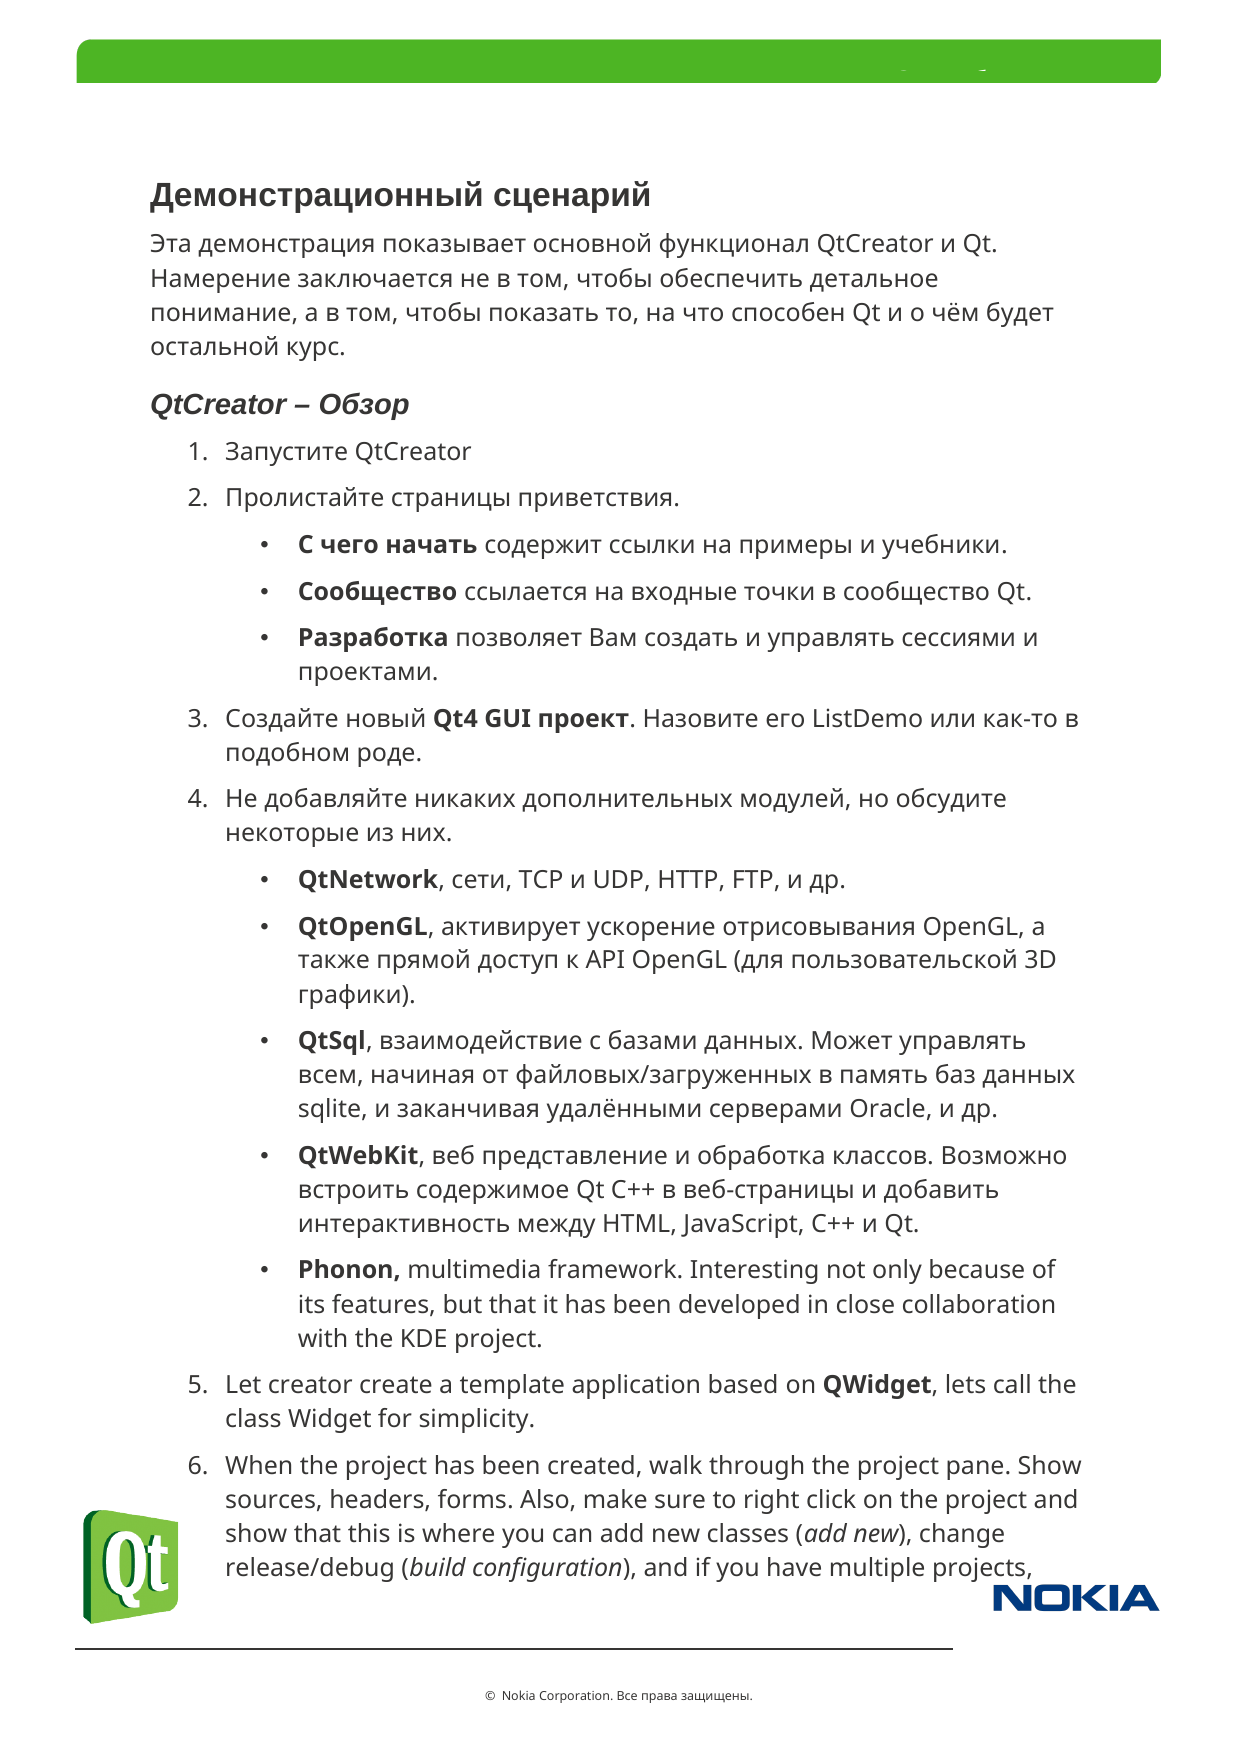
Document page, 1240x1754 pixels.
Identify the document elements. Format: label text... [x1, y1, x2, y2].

subtitle QtCreator – Обзор [150, 387, 1089, 421]
list QtWebKit, веб представление и обработка классов. Возможно встроить содержимое Qt C++ в веб-страницы и добавить интерактивность между HTML, JavaScript, C++ и Qt. [260, 1137, 1089, 1240]
text Эта демонстрация показывает основной функционал QtCreator и Qt. Намерение заключается не в том, чтобы обеспечить детальное понимание, а в том, чтобы показать то, на что способен Qt и о чём будет остальной курс. [150, 226, 1089, 362]
list QtNetwork, сети, TCP и UDP, HTTP, FTP, и др. [260, 862, 1089, 896]
list QtOpenGL, активирует ускорение отрисовывания OpenGL, а также прямой доступ к API OpenGL (для пользовательской 3D графики). [260, 908, 1089, 1010]
list When the project has been created, walk through the project pane. Show sources, headers, forms. Also, make sure to right click on the project and show that this is where you can add new classes (add new), change release/debug (build configuration), and if you have multiple projects, [187, 1447, 1089, 1584]
list Создайте новый Qt4 GUI проект. Назовите его ListDemo или как-то в подобном роде. [187, 700, 1089, 768]
list Пролистайте страницы приветствия. [187, 480, 1089, 514]
list Не добавляйте никаких дополнительных модулей, но обсудите некоторые из них. [187, 781, 1089, 849]
list Разработка позволяет Вам создать и управлять сессиями и проектами. [260, 620, 1089, 688]
picture [75, 1500, 186, 1634]
list Phonon, multimedia framework. Interesting not only because of its features, but that it has been developed in close collaboration with the KDE project. [260, 1252, 1089, 1354]
list QtSql, взаимодействие с базами данных. Может управлять всем, начиная от файловых/загруженных в память баз данных sqlite, и заканчивая удалёнными серверами Oracle, и др. [260, 1023, 1089, 1125]
picture [76, 39, 1162, 86]
list С чего начать содержит ссылки на примеры и учебники. [260, 527, 1089, 561]
list Запустите QtCreator [187, 433, 1089, 467]
picture [954, 1546, 1199, 1649]
subtitle Демонстрационный сценарий [150, 175, 1089, 214]
list Let creator create a template application based on QWidget, lets call the class Widget for simplicity. [187, 1367, 1089, 1435]
list Сообщество ссылается на входные точки в сообщество Qt. [260, 573, 1089, 607]
